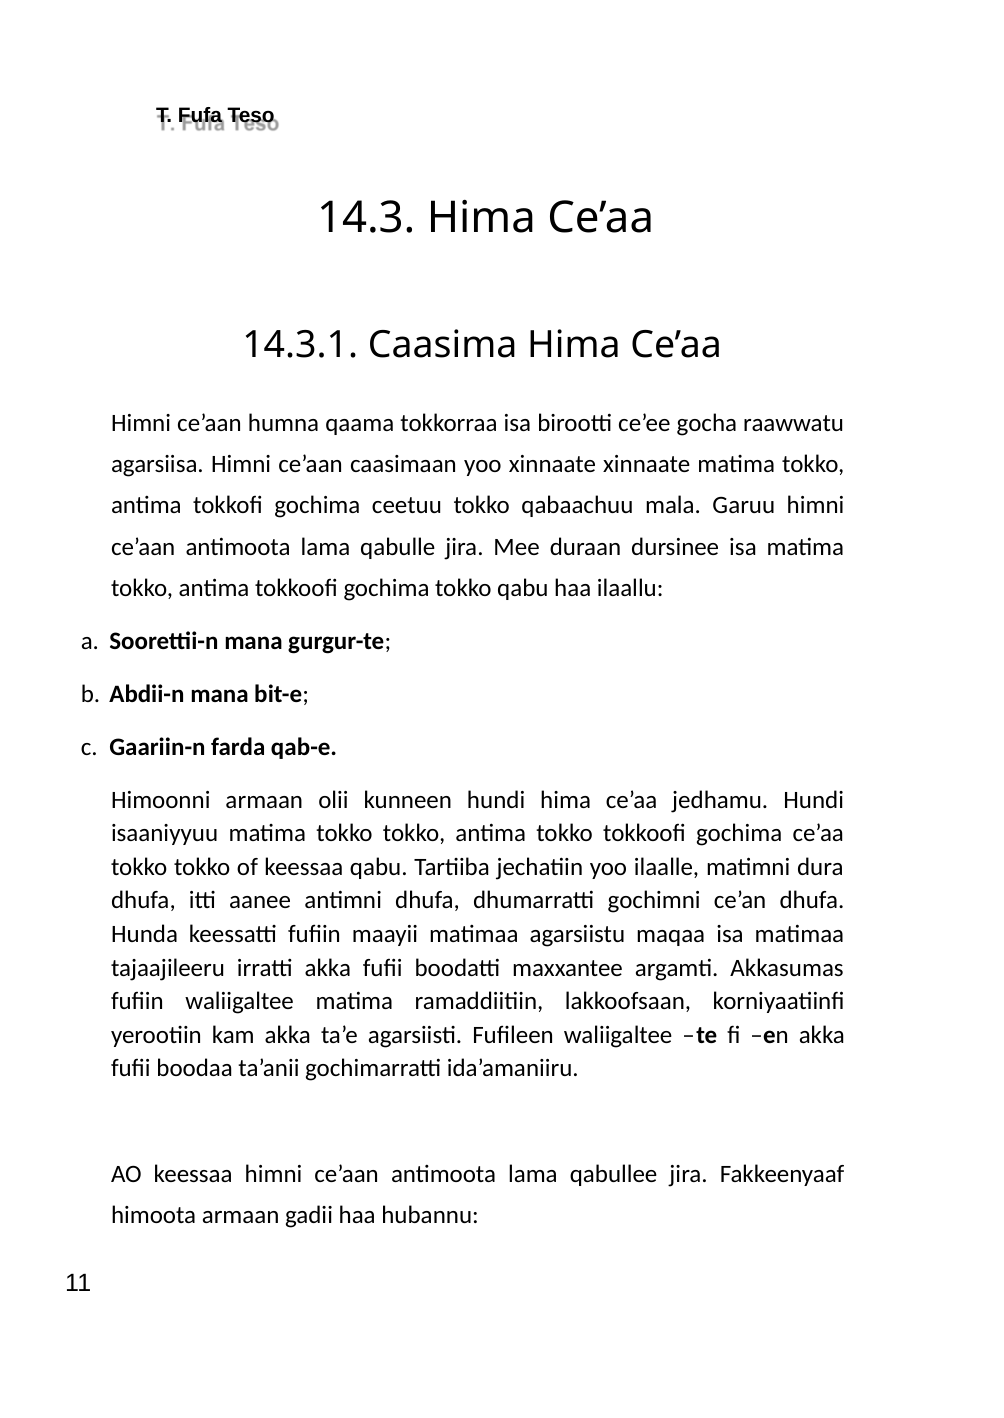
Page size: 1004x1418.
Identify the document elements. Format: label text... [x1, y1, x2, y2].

subtitle 14.3. Hima Ce’aa [131, 185, 851, 245]
list Abdii-n mana bit-e; [81, 678, 846, 709]
text Himni ce’aan humna qaama tokkorraa isa birootti ce’ee gocha raawwatu agarsiisa. Himni ce’aan caasimaan yoo xinnaate xinnaate matima tokko, antima tokkofi gochima ceetuu tokko qabaachuu mala. Garuu himni ce’aan antimoota lama qabulle jira. Mee duraan dursinee isa matima tokko, antima tokkoofi gochima tokko qabu haa ilaallu: [111, 407, 845, 603]
picture [142, 102, 311, 149]
text AO keessaa himni ce’aan antimoota lama qabullee jira. Fakkeenyaaf himoota armaan gadii haa hubannu: [111, 1158, 845, 1230]
list Soorettii-n mana gurgur-te; [81, 625, 846, 656]
subtitle 14.3.1. Caasima Hima Ce’aa [107, 318, 851, 369]
list Gaariin-n farda qab-e. [81, 731, 846, 762]
text Himoonni armaan olii kunneen hundi hima ce’aa jedhamu. Hundi isaaniyyuu matima tokko tokko, antima tokko tokkoofi gochima ce’aa tokko tokko of keessaa qabu. Tartiiba jechatiin yoo ilaalle, matimni dura dhufa, itti aanee antimni dhufa, dhumarratti gochimni ce’an dhufa. Hunda keessatti fufiin maayii matimaa agarsiistu maqaa isa matimaa tajaajileeru irratti akka fufii boodatti maxxantee argamti. Akkasumas fufiin waliigaltee matima ramaddiitiin, lakkoofsaan, korniyaatiinfi yerootiin kam akka ta’e agarsiisti. Fufileen waliigaltee –te fi –en akka fufii boodaa ta’anii gochimarratti ida’amaniiru. [111, 784, 845, 1083]
